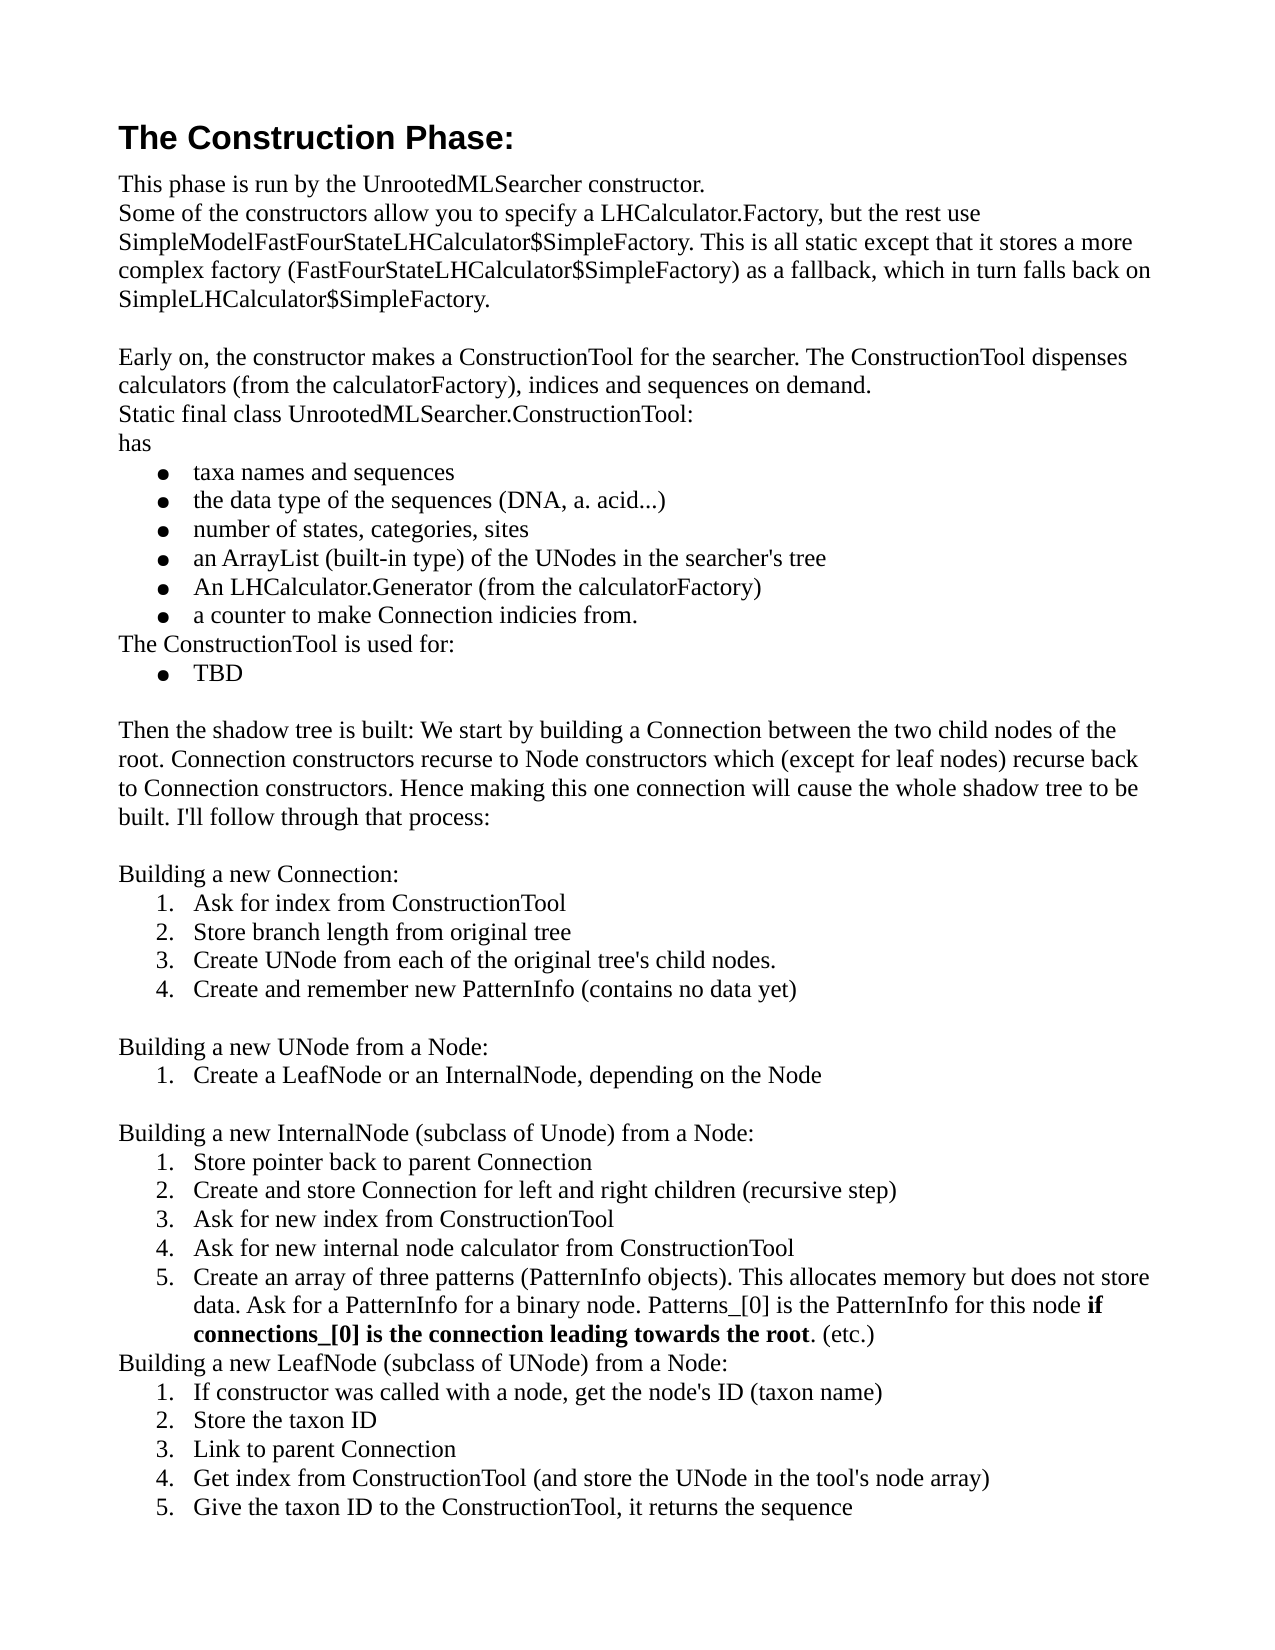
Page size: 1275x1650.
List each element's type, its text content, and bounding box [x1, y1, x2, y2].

list a counter to make Connection indicies from. [156, 601, 1157, 629]
text Then the shadow tree is built: We start by building a Connection between the two child nodes of the root. Connection constructors recurse to Node constructors which (except for leaf nodes) recurse back to Connection constructors. Hence making this one connection will cause the whole shadow tree to be built. I'll follow through that process: [118, 716, 1157, 831]
list Get index from ConstructionTool (and store the UNode in the tool's node array) [156, 1463, 1157, 1492]
list Ask for new index from ConstructionTool [156, 1204, 1157, 1233]
list Store the taxon ID [156, 1406, 1157, 1434]
list Store branch length from original tree [156, 917, 1157, 946]
list TBD [156, 658, 1157, 687]
text has [118, 428, 1157, 457]
list Give the taxon ID to the ConstructionTool, it returns the sequence [156, 1492, 1157, 1521]
list Create UNode from each of the original tree's child nodes. [156, 946, 1157, 974]
subtitle The Construction Phase: [118, 118, 1157, 157]
list taxa names and sequences [156, 457, 1157, 486]
text Static final class UnrootedMLSearcher.ConstructionTool: [118, 399, 1157, 428]
list Create and store Connection for left and right children (recursive step) [156, 1176, 1157, 1204]
text Building a new UNode from a Node: [118, 1032, 1157, 1061]
list the data type of the sequences (DNA, a. acid...) [156, 486, 1157, 514]
list Link to parent Connection [156, 1434, 1157, 1463]
list Ask for new internal node calculator from ConstructionTool [156, 1233, 1157, 1262]
text Building a new LeafNode (subclass of UNode) from a Node: [118, 1348, 1157, 1377]
list Create and remember new PatternInfo (contains no data yet) [156, 974, 1157, 1003]
list an ArrayList (built-in type) of the UNodes in the searcher's tree [156, 543, 1157, 572]
text The ConstructionTool is used for: [118, 629, 1157, 658]
list Create a LeafNode or an InternalNode, depending on the Node [156, 1061, 1157, 1089]
text Building a new InternalNode (subclass of Unode) from a Node: [118, 1118, 1157, 1147]
text Early on, the constructor makes a ConstructionTool for the searcher. The ConstructionTool dispenses calculators (from the calculatorFactory), indices and sequences on demand. [118, 342, 1157, 399]
text This phase is run by the UnrootedMLSearcher constructor. [118, 169, 1157, 198]
list Create an array of three patterns (PatternInfo objects). This allocates memory but does not store data. Ask for a PatternInfo for a binary node. Patterns_[0] is the PatternInfo for this node if connections_[0] is the connection leading towards the root. (etc.) [156, 1262, 1157, 1348]
list Store pointer back to parent Connection [156, 1147, 1157, 1176]
text Building a new Connection: [118, 859, 1157, 888]
list Ask for index from ConstructionTool [156, 888, 1157, 917]
list If constructor was called with a node, get the node's ID (taxon name) [156, 1377, 1157, 1406]
list number of states, categories, sites [156, 514, 1157, 543]
list An LHCalculator.Generator (from the calculatorFactory) [156, 572, 1157, 601]
text Some of the constructors allow you to specify a LHCalculator.Factory, but the rest use SimpleModelFastFourStateLHCalculator$SimpleFactory. This is all static except that it stores a more complex factory (FastFourStateLHCalculator$SimpleFactory) as a fallback, which in turn falls back on SimpleLHCalculator$SimpleFactory. [118, 198, 1157, 313]
